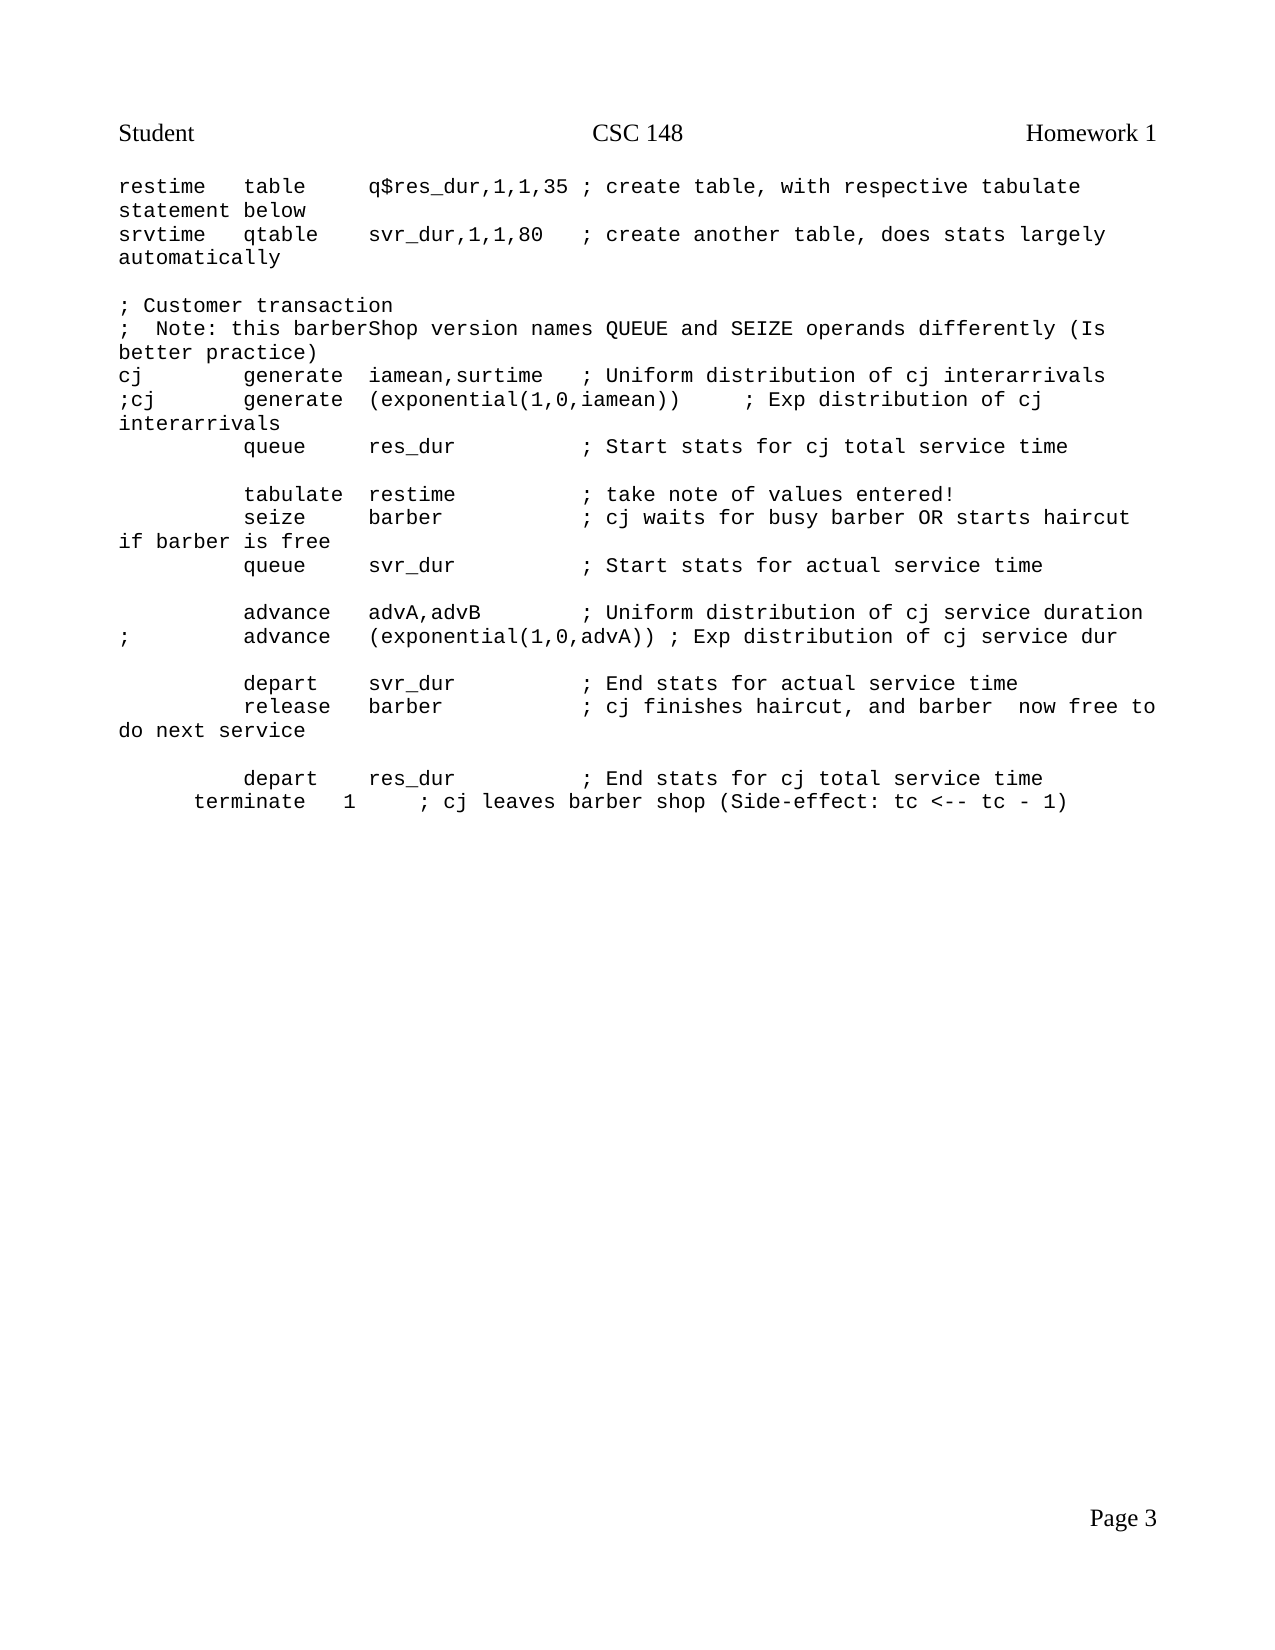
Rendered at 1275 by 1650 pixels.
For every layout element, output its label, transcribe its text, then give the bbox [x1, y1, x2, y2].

text advance advA,advB ; Uniform distribution of cj service duration [118, 602, 1157, 626]
text restime table q$res_dur,1,1,35 ; create table, with respective tabulate statement below [118, 176, 1157, 224]
text ; advance (exponential(1,0,advA)) ; Exp distribution of cj service dur [118, 626, 1157, 649]
text ;cj generate (exponential(1,0,iamean)) ; Exp distribution of cj interarrivals [118, 389, 1157, 436]
text terminate 1 ; cj leaves barber shop (Side-effect: tc <-- tc - 1) [118, 791, 1157, 815]
text depart svr_dur ; End stats for actual service time [118, 673, 1157, 697]
text seize barber ; cj waits for busy barber OR starts haircut if barber is free [118, 507, 1157, 555]
text queue svr_dur ; Start stats for actual service time [118, 555, 1157, 578]
text ; Customer transaction [118, 294, 1157, 318]
text cj generate iamean,surtime ; Uniform distribution of cj interarrivals [118, 366, 1157, 389]
text srvtime qtable svr_dur,1,1,80 ; create another table, does stats largely automatically [118, 224, 1157, 271]
text ; Note: this barberShop version names QUEUE and SEIZE operands differently (Is better practice) [118, 318, 1157, 366]
text release barber ; cj finishes haircut, and barber now free to do next service [118, 697, 1157, 744]
text tabulate restime ; take note of values entered! [118, 484, 1157, 507]
text depart res_dur ; End stats for cj total service time [118, 767, 1157, 791]
text queue res_dur ; Start stats for cj total service time [118, 436, 1157, 460]
